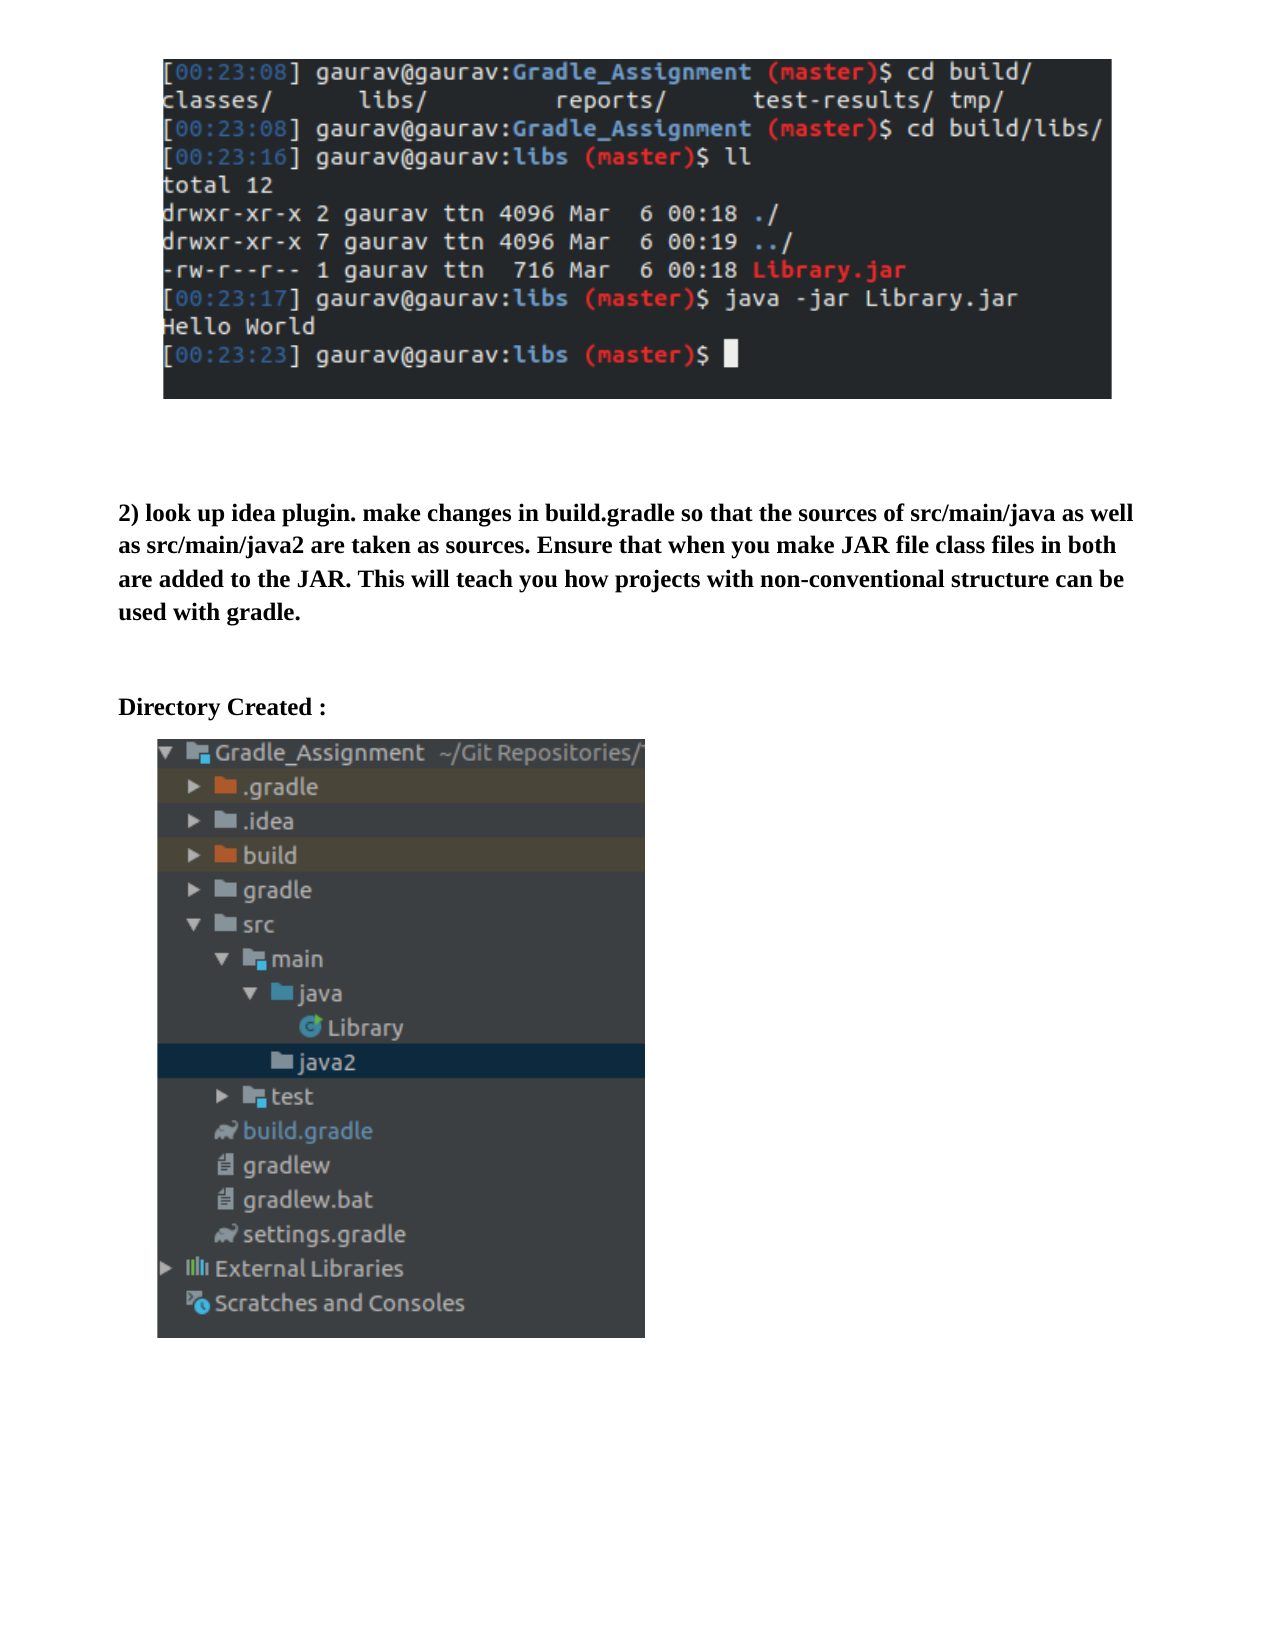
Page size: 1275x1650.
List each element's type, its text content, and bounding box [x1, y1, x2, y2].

picture [157, 739, 645, 1338]
picture [163, 59, 1112, 399]
text 2) look up idea plugin. make changes in build.gradle so that the sources of src/main/java as well as src/main/java2 are taken as sources. Ensure that when you make JAR file class files in both are added to the JAR. This will teach you how projects with non-conventional structure can be used with gradle. [118, 498, 1157, 625]
text Directory Created : [118, 692, 1157, 721]
